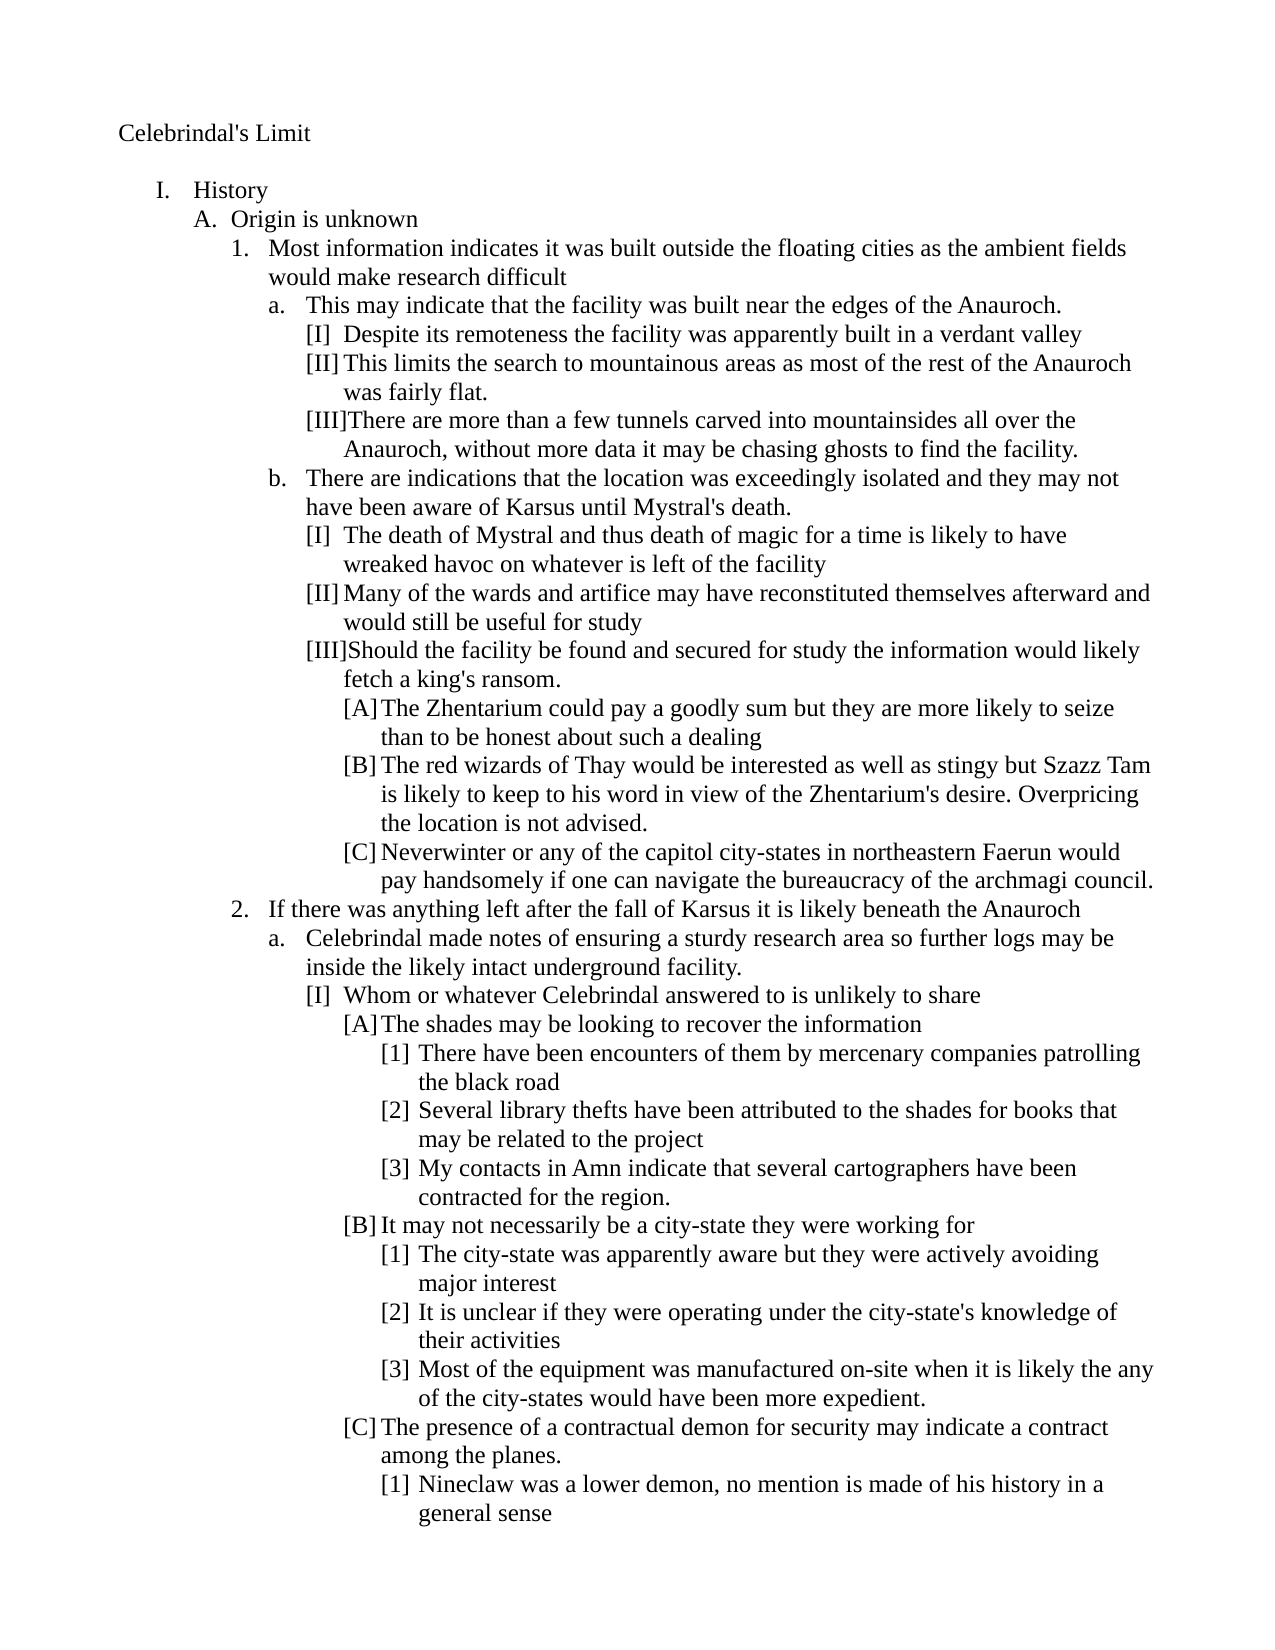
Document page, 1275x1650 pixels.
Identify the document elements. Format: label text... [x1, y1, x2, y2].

list Should the facility be found and secured for study the information would likely fetch a king's ransom. [306, 636, 1157, 693]
list The city-state was apparently aware but they were actively avoiding major interest [381, 1239, 1157, 1297]
text Celebrindal's Limit [118, 118, 1157, 147]
list If there was anything left after the fall of Karsus it is likely beneath the Anauroch [231, 894, 1157, 923]
list The red wizards of Thay would be interested as well as stingy but Szazz Tam is likely to keep to his word in view of the Zhentarium's desire. Overpricing the location is not advised. [343, 751, 1157, 837]
list My contacts in Amn indicate that several cartographers have been contracted for the region. [381, 1153, 1157, 1211]
list The Zhentarium could pay a goodly sum but they are more likely to seize than to be honest about such a dealing [343, 693, 1157, 751]
list Most information indicates it was built outside the floating cities as the ambient fields would make research difficult [231, 233, 1157, 291]
list Whom or whatever Celebrindal answered to is unlikely to share [306, 981, 1157, 1009]
list This limits the search to mountainous areas as most of the rest of the Anauroch was fairly flat. [306, 348, 1157, 406]
list It may not necessarily be a city-state they were working for [343, 1211, 1157, 1239]
list Origin is unknown [193, 204, 1157, 233]
list The presence of a contractual demon for security may indicate a contract among the planes. [343, 1412, 1157, 1469]
list This may indicate that the facility was built near the edges of the Anauroch. [268, 291, 1157, 319]
list It is unclear if they were operating under the city-state's knowledge of their activities [381, 1297, 1157, 1354]
list There are indications that the location was exceedingly isolated and they may not have been aware of Karsus until Mystral's death. [268, 463, 1157, 521]
list History [156, 176, 1157, 204]
list Many of the wards and artifice may have reconstituted themselves afterward and would still be useful for study [306, 578, 1157, 636]
list The shades may be looking to recover the information [343, 1009, 1157, 1038]
list Despite its remoteness the facility was apparently built in a verdant valley [306, 319, 1157, 348]
list Celebrindal made notes of ensuring a sturdy research area so further logs may be inside the likely intact underground facility. [268, 923, 1157, 981]
list There have been encounters of them by mercenary companies patrolling the black road [381, 1038, 1157, 1096]
list Nineclaw was a lower demon, no mention is made of his history in a general sense [381, 1469, 1157, 1527]
list Neverwinter or any of the capitol city-states in northeastern Faerun would pay handsomely if one can navigate the bureaucracy of the archmagi council. [343, 837, 1157, 894]
list Several library thefts have been attributed to the shades for books that may be related to the project [381, 1096, 1157, 1153]
list There are more than a few tunnels carved into mountainsides all over the Anauroch, without more data it may be chasing ghosts to find the facility. [306, 406, 1157, 463]
list Most of the equipment was manufactured on-site when it is likely the any of the city-states would have been more expedient. [381, 1354, 1157, 1412]
list The death of Mystral and thus death of magic for a time is likely to have wreaked havoc on whatever is left of the facility [306, 521, 1157, 578]
